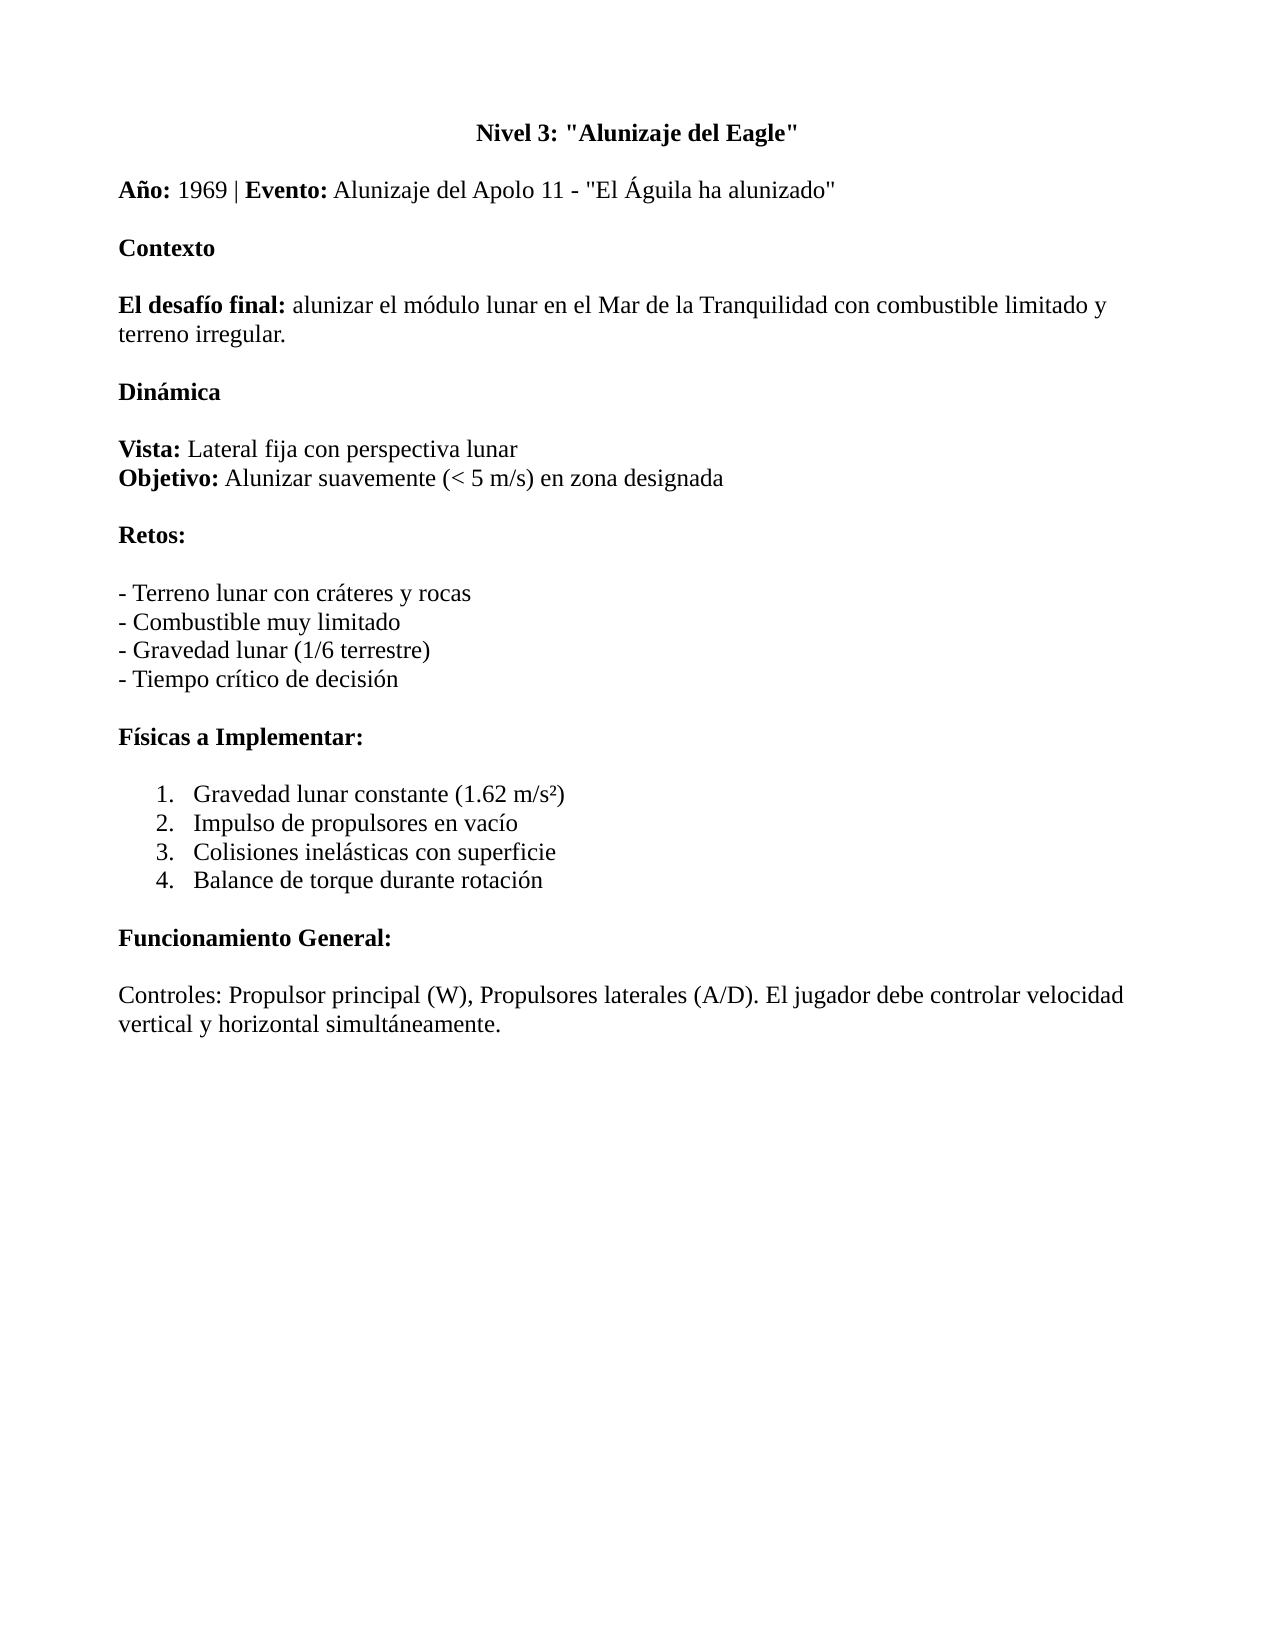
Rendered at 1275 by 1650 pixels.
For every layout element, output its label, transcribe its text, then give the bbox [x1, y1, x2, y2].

text Año: 1969 | Evento: Alunizaje del Apolo 11 - "El Águila ha alunizado" [118, 176, 1157, 204]
list Colisiones inelásticas con superficie [156, 837, 1157, 866]
text Funcionamiento General: [118, 923, 1157, 952]
text Retos: [118, 521, 1157, 549]
text - Tiempo crítico de decisión [118, 664, 1157, 693]
list Impulso de propulsores en vacío [156, 808, 1157, 837]
text Físicas a Implementar: [118, 722, 1157, 751]
text El desafío final: alunizar el módulo lunar en el Mar de la Tranquilidad con combustible limitado y terreno irregular. [118, 291, 1157, 348]
text Nivel 3: "Alunizaje del Eagle" [118, 118, 1157, 147]
list Balance de torque durante rotación [156, 866, 1157, 894]
text Dinámica [118, 377, 1157, 406]
text - Combustible muy limitado [118, 607, 1157, 636]
list Gravedad lunar constante (1.62 m/s²) [156, 779, 1157, 808]
text Vista: Lateral fija con perspectiva lunar [118, 434, 1157, 463]
text Objetivo: Alunizar suavemente (< 5 m/s) en zona designada [118, 463, 1157, 492]
text Controles: Propulsor principal (W), Propulsores laterales (A/D). El jugador debe controlar velocidad vertical y horizontal simultáneamente. [118, 981, 1157, 1038]
text - Gravedad lunar (1/6 terrestre) [118, 636, 1157, 664]
text - Terreno lunar con cráteres y rocas [118, 578, 1157, 607]
text Contexto [118, 233, 1157, 262]
